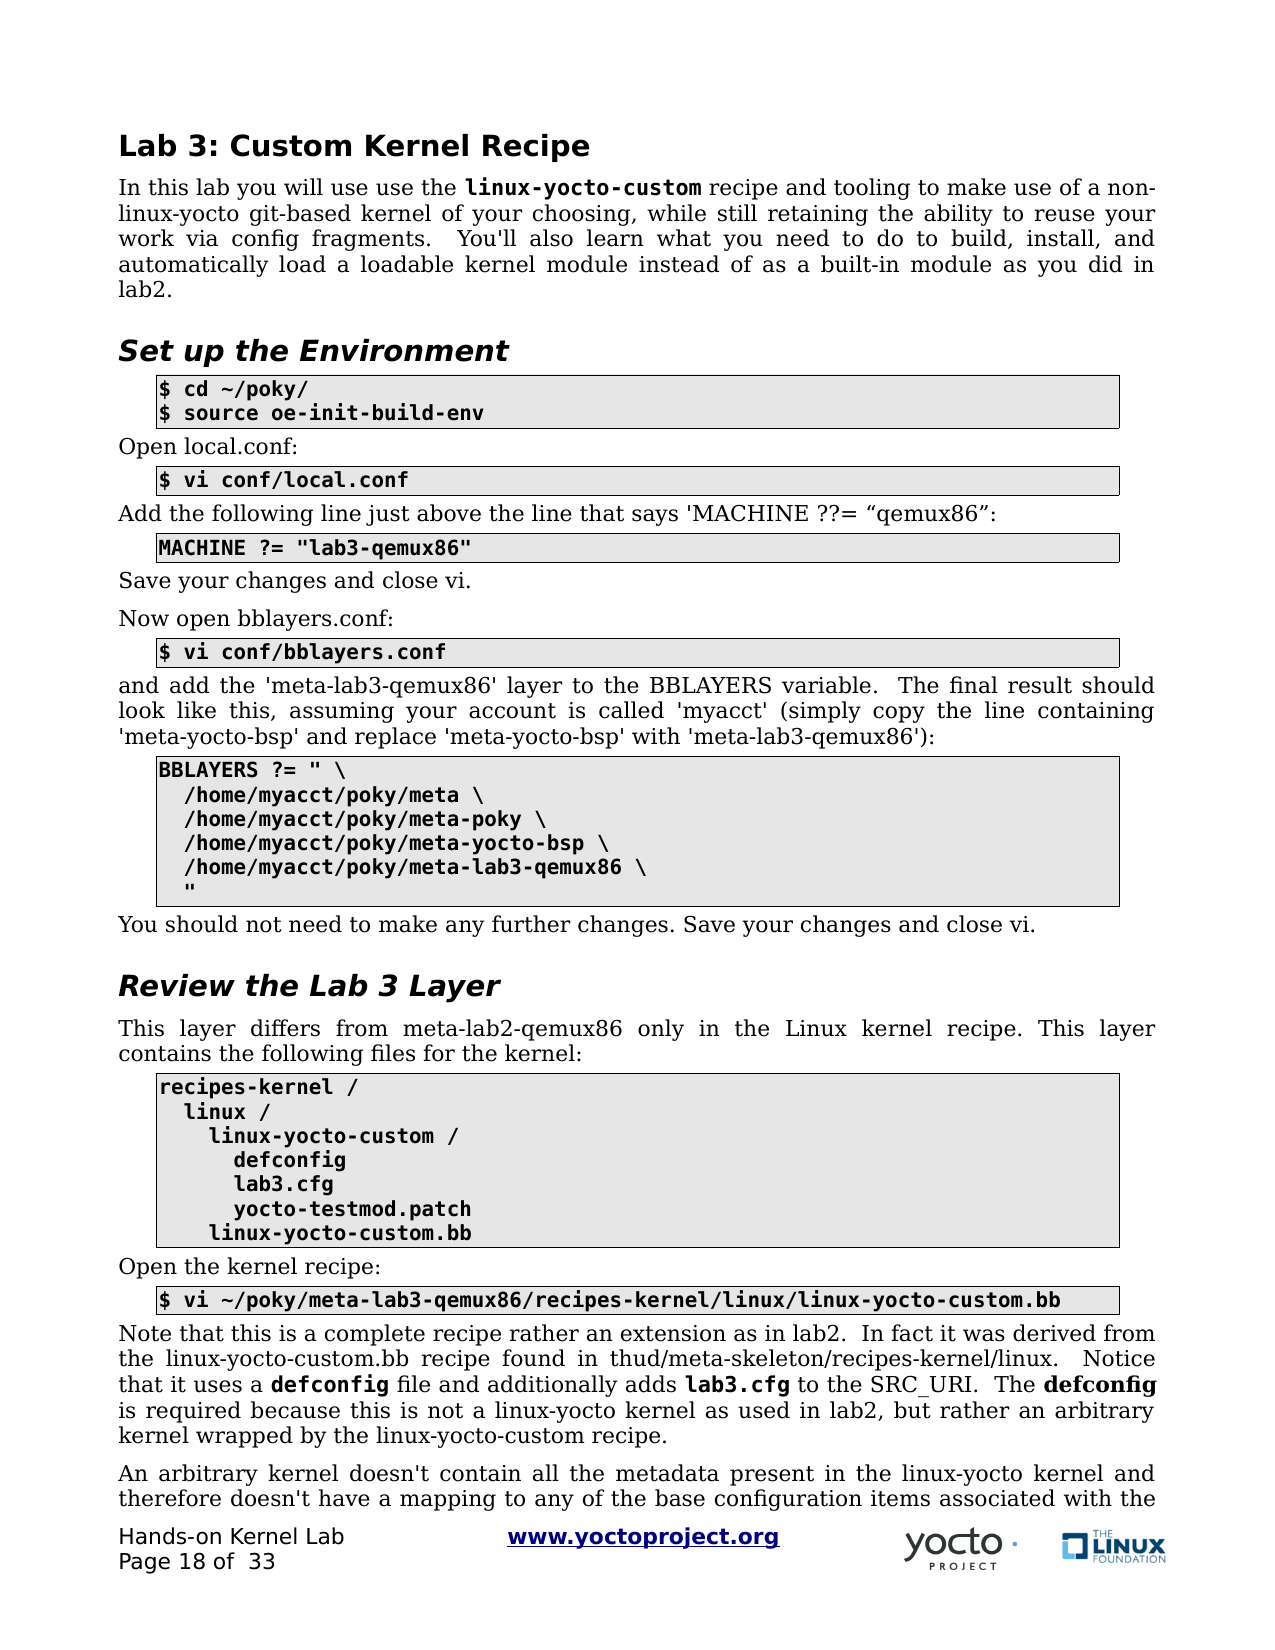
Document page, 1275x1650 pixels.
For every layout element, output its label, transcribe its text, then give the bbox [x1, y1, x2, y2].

text This layer differs from meta-lab2-qemux86 only in the Linux kernel recipe. This layer contains the following files for the kernel: [118, 1016, 1157, 1067]
text $ cd ~/poky/ [157, 376, 1119, 399]
subtitle Set up the Environment [118, 334, 1157, 368]
subtitle Lab 3: Custom Kernel Recipe [118, 129, 1157, 163]
text /home/myacct/poky/meta-yocto-bsp \ [157, 828, 1119, 853]
text linux / [157, 1097, 1119, 1121]
text Note that this is a complete recipe rather an extension as in lab2. In fact it was derived from the linux-yocto-custom.bb recipe found in thud/meta-skeleton/recipes-kernel/linux. Notice that it uses a defconfig file and additionally adds lab3.cfg to the SRC_URI. The defconfig is required because this is not a linux-yocto kernel as used in lab2, but rather an arbitrary kernel wrapped by the linux-yocto-custom recipe. [118, 1321, 1157, 1449]
text Add the following line just above the line that says 'MACHINE ??= “qemux86”: [118, 501, 1157, 527]
text /home/myacct/poky/meta-poky \ [157, 804, 1119, 828]
text linux-yocto-custom / [157, 1121, 1119, 1146]
text $ source oe-init-build-env [157, 399, 1119, 428]
text /home/myacct/poky/meta-lab3-qemux86 \ [157, 853, 1119, 877]
text $ vi conf/bblayers.conf [157, 639, 1119, 667]
text Open local.conf: [118, 434, 1157, 460]
text In this lab you will use use the linux-yocto-custom recipe and tooling to make use of a non-linux-yocto git-based kernel of your choosing, while still retaining the ability to reuse your work via config fragments. You'll also learn what you need to do to build, install, and automatically load a loadable kernel module instead of as a built-in module as you did in lab2. [118, 175, 1157, 303]
text defconfig [157, 1146, 1119, 1170]
subtitle Review the Lab 3 Layer [118, 970, 1157, 1004]
text yocto-testmod.patch [157, 1194, 1119, 1218]
text $ vi ~/poky/meta-lab3-qemux86/recipes-kernel/linux/linux-yocto-custom.bb [157, 1287, 1119, 1314]
text " [157, 877, 1119, 906]
text An arbitrary kernel doesn't contain all the metadata present in the linux-yocto kernel and therefore doesn't have a mapping to any of the base configuration items associated with the [118, 1461, 1157, 1512]
text lab3.cfg [157, 1170, 1119, 1194]
text recipes-kernel / [157, 1074, 1119, 1097]
text /home/myacct/poky/meta \ [157, 780, 1119, 804]
text linux-yocto-custom.bb [157, 1218, 1119, 1247]
text You should not need to make any further changes. Save your changes and close vi. [118, 913, 1157, 938]
text Open the kernel recipe: [118, 1254, 1157, 1279]
text Save your changes and close vi. [118, 568, 1157, 594]
text BBLAYERS ?= " \ [157, 757, 1119, 780]
text $ vi conf/local.conf [157, 467, 1119, 495]
text and add the 'meta-lab3-qemux86' layer to the BBLAYERS variable. The final result should look like this, assuming your account is called 'myacct' (simply copy the line containing 'meta-yocto-bsp' and replace 'meta-yocto-bsp' with 'meta-lab3-qemux86'): [118, 673, 1157, 750]
text MACHINE ?= "lab3-qemux86" [157, 534, 1119, 562]
text Now open bblayers.conf: [118, 606, 1157, 632]
